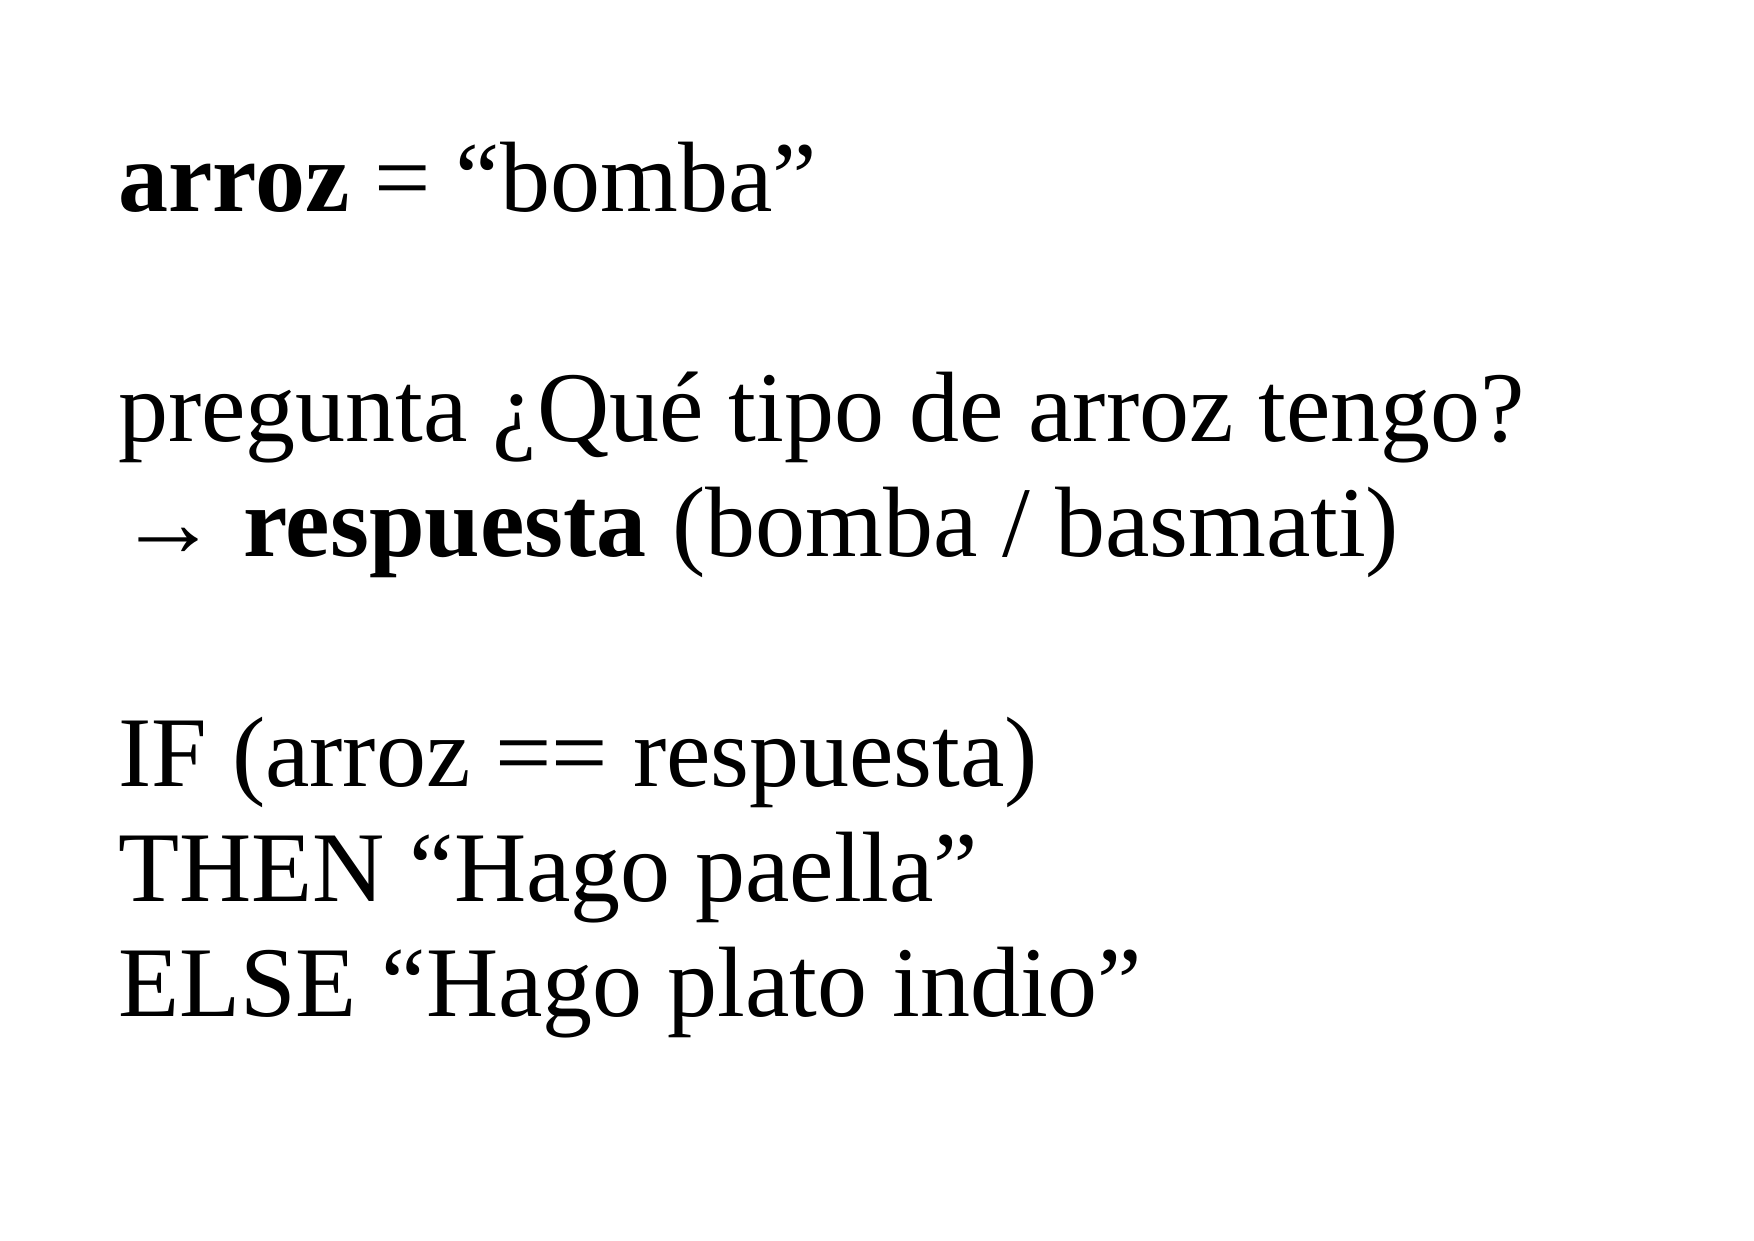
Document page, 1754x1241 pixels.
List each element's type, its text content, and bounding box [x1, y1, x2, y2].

text ELSE “Hago plato indio” [118, 923, 1636, 1038]
text arroz = “bomba” [118, 118, 1636, 233]
text pregunta ¿Qué tipo de arroz tengo? → respuesta (bomba / basmati) [118, 348, 1636, 578]
text IF (arroz == respuesta) [118, 693, 1636, 808]
text THEN “Hago paella” [118, 808, 1636, 923]
